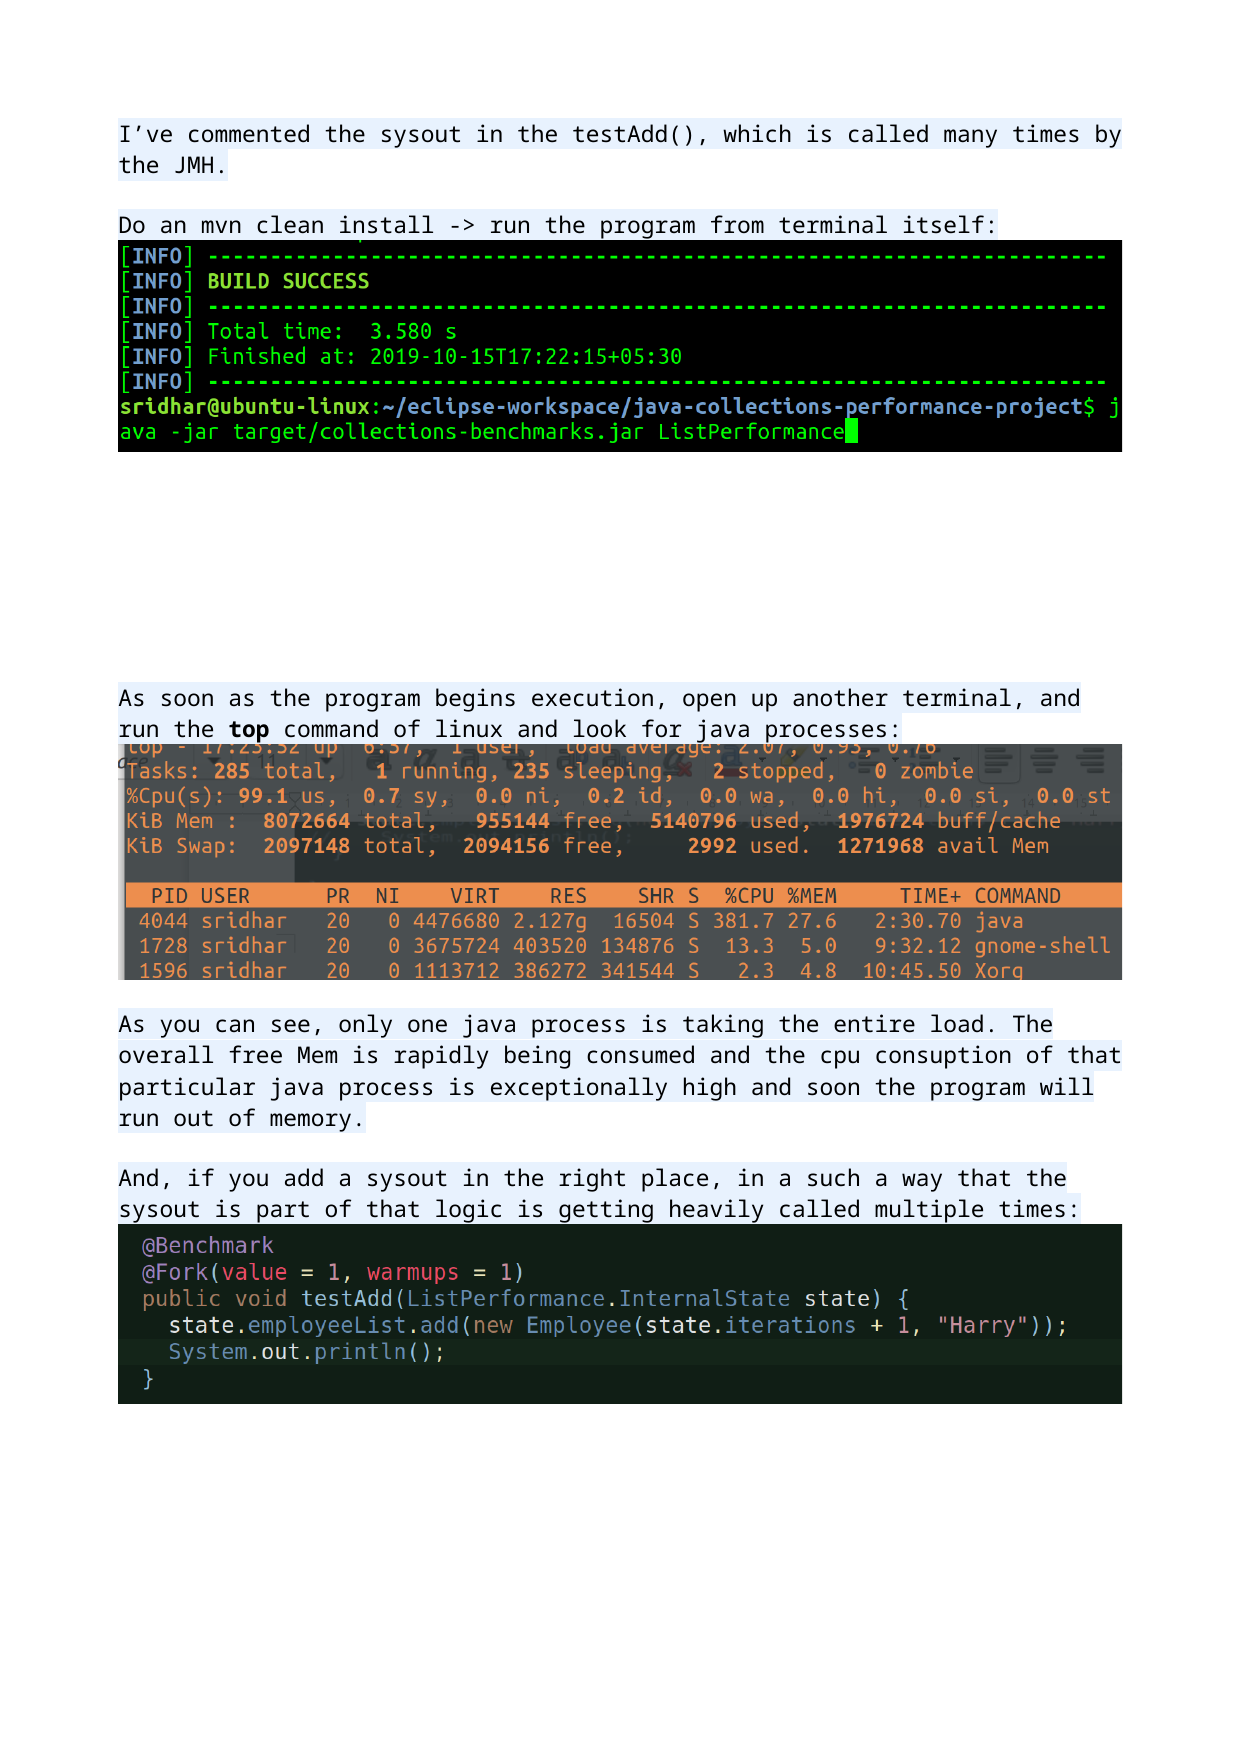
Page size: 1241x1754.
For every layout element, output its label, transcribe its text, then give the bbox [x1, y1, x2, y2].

text As you can see, only one java process is taking the entire load. The overall free Mem is rapidly being consumed and the cpu consuption of that particular java process is exceptionally high and soon the program will run out of memory. [118, 1008, 1122, 1133]
picture [118, 240, 1123, 452]
text As soon as the program begins execution, open up another terminal, and run the top command of linux and look for java processes: [118, 682, 1122, 744]
picture [118, 1224, 1123, 1404]
text And, if you add a sysout in the right place, in a such a way that the sysout is part of that logic is getting heavily called multiple times: [118, 1162, 1122, 1224]
text I’ve commented the sysout in the testAdd(), which is called many times by the JMH. [118, 118, 1122, 181]
text Do an mvn clean install -> run the program from terminal itself: [118, 209, 1122, 240]
picture [118, 744, 1123, 980]
